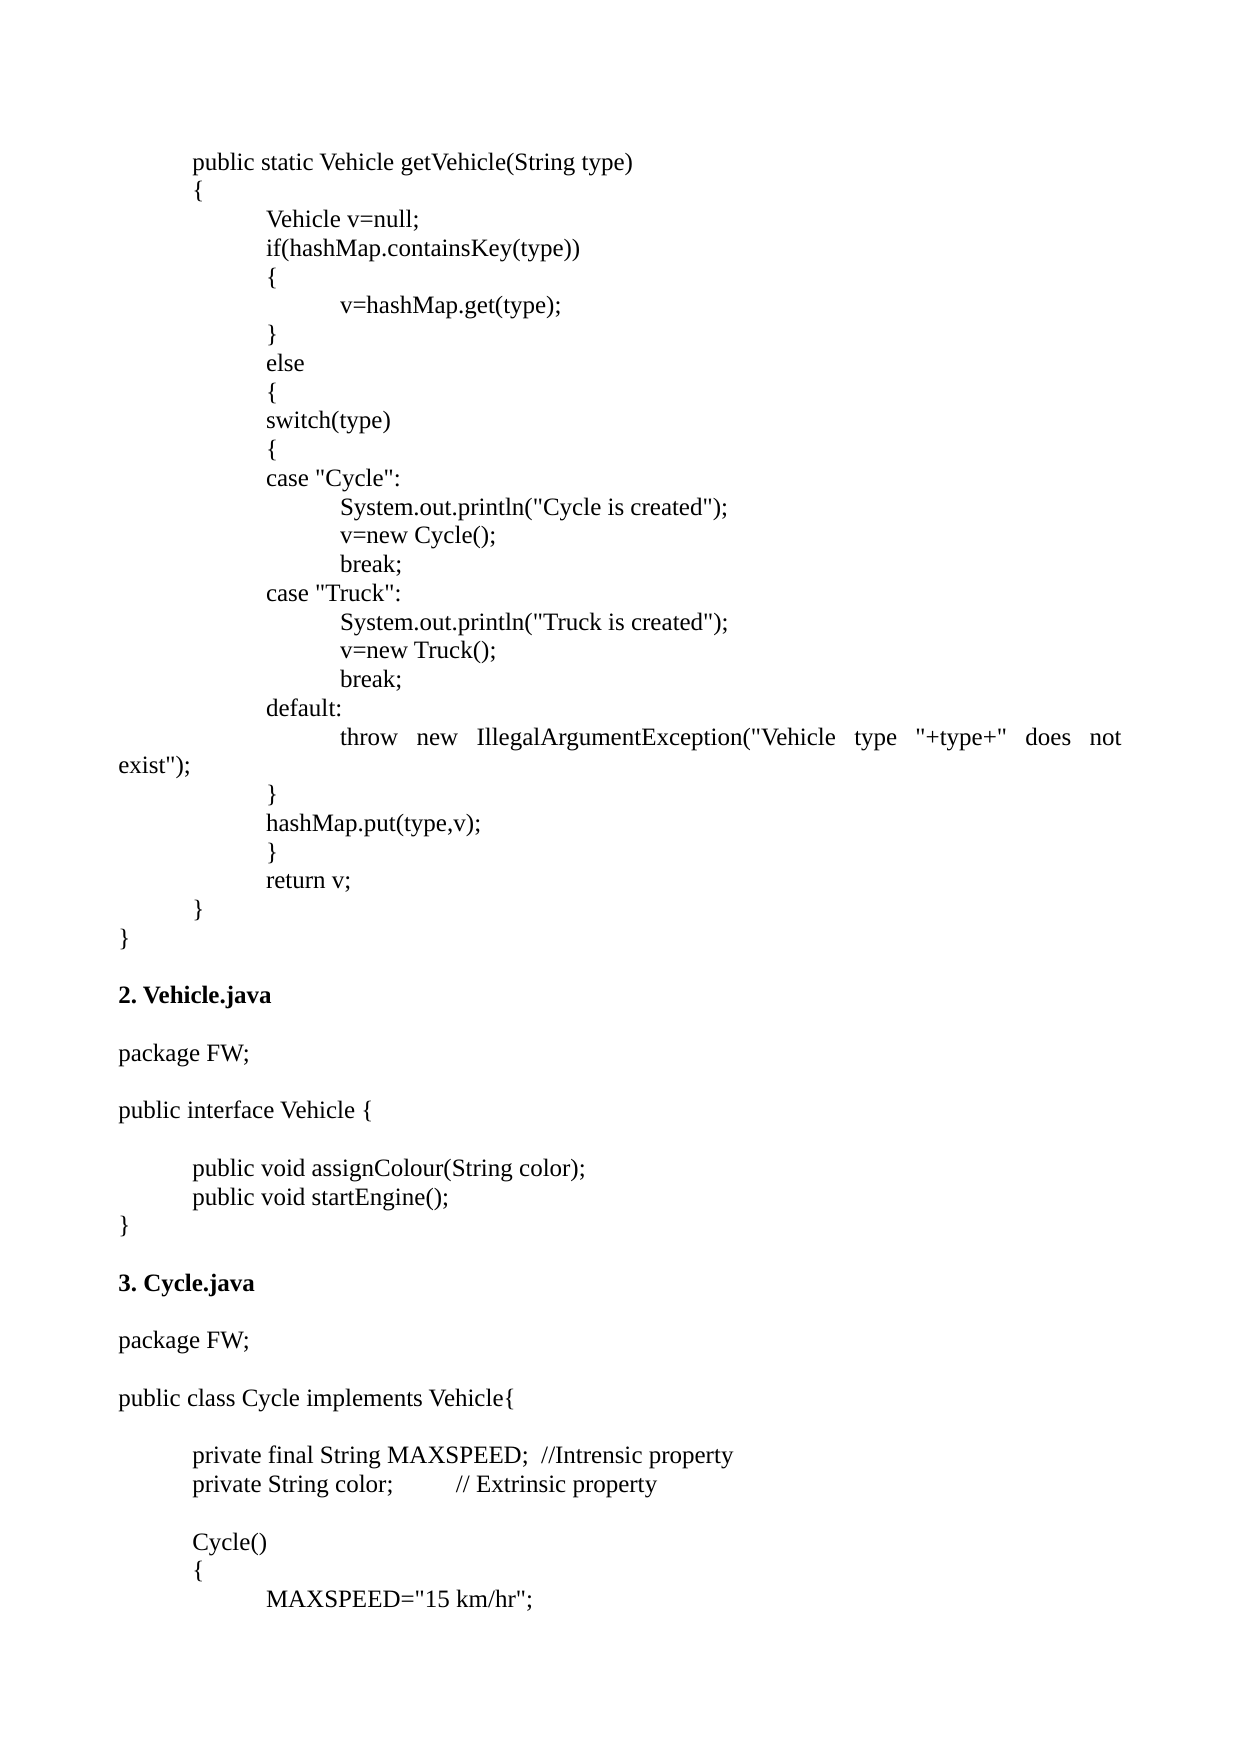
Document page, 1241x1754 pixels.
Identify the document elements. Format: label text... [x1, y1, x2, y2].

text public void assignColour(String color); [118, 1153, 1122, 1182]
text } [118, 923, 1122, 952]
text } [118, 1211, 1122, 1239]
text break; [118, 549, 1122, 578]
text throw new IllegalArgumentException("Vehicle type "+type+" does not exist"); [118, 722, 1122, 779]
text public interface Vehicle { [118, 1096, 1122, 1124]
text } [118, 779, 1122, 808]
text case "Cycle": [118, 463, 1122, 492]
text Cycle() [118, 1527, 1122, 1556]
text return v; [118, 866, 1122, 894]
text private final String MAXSPEED; //Intrensic property [118, 1441, 1122, 1469]
text v=new Truck(); [118, 636, 1122, 664]
text Vehicle v=null; [118, 204, 1122, 233]
text v=new Cycle(); [118, 521, 1122, 549]
text switch(type) [118, 406, 1122, 434]
text System.out.println("Truck is created"); [118, 607, 1122, 636]
text v=hashMap.get(type); [118, 291, 1122, 319]
text { [118, 262, 1122, 291]
text 2. Vehicle.java [118, 981, 1122, 1009]
text else [118, 348, 1122, 377]
text { [118, 434, 1122, 463]
text package FW; [118, 1038, 1122, 1067]
text package FW; [118, 1326, 1122, 1354]
text if(hashMap.containsKey(type)) [118, 233, 1122, 262]
text } [118, 894, 1122, 923]
text } [118, 837, 1122, 866]
text 3. Cycle.java [118, 1268, 1122, 1297]
text { [118, 1556, 1122, 1584]
text case "Truck": [118, 578, 1122, 607]
text hashMap.put(type,v); [118, 808, 1122, 837]
text public void startEngine(); [118, 1182, 1122, 1211]
text break; [118, 664, 1122, 693]
text default: [118, 693, 1122, 722]
text { [118, 377, 1122, 406]
text public static Vehicle getVehicle(String type) [118, 147, 1122, 176]
text } [118, 319, 1122, 348]
text public class Cycle implements Vehicle{ [118, 1383, 1122, 1412]
text MAXSPEED="15 km/hr"; [118, 1584, 1122, 1613]
text { [118, 176, 1122, 204]
text System.out.println("Cycle is created"); [118, 492, 1122, 521]
text private String color; // Extrinsic property [118, 1469, 1122, 1498]
